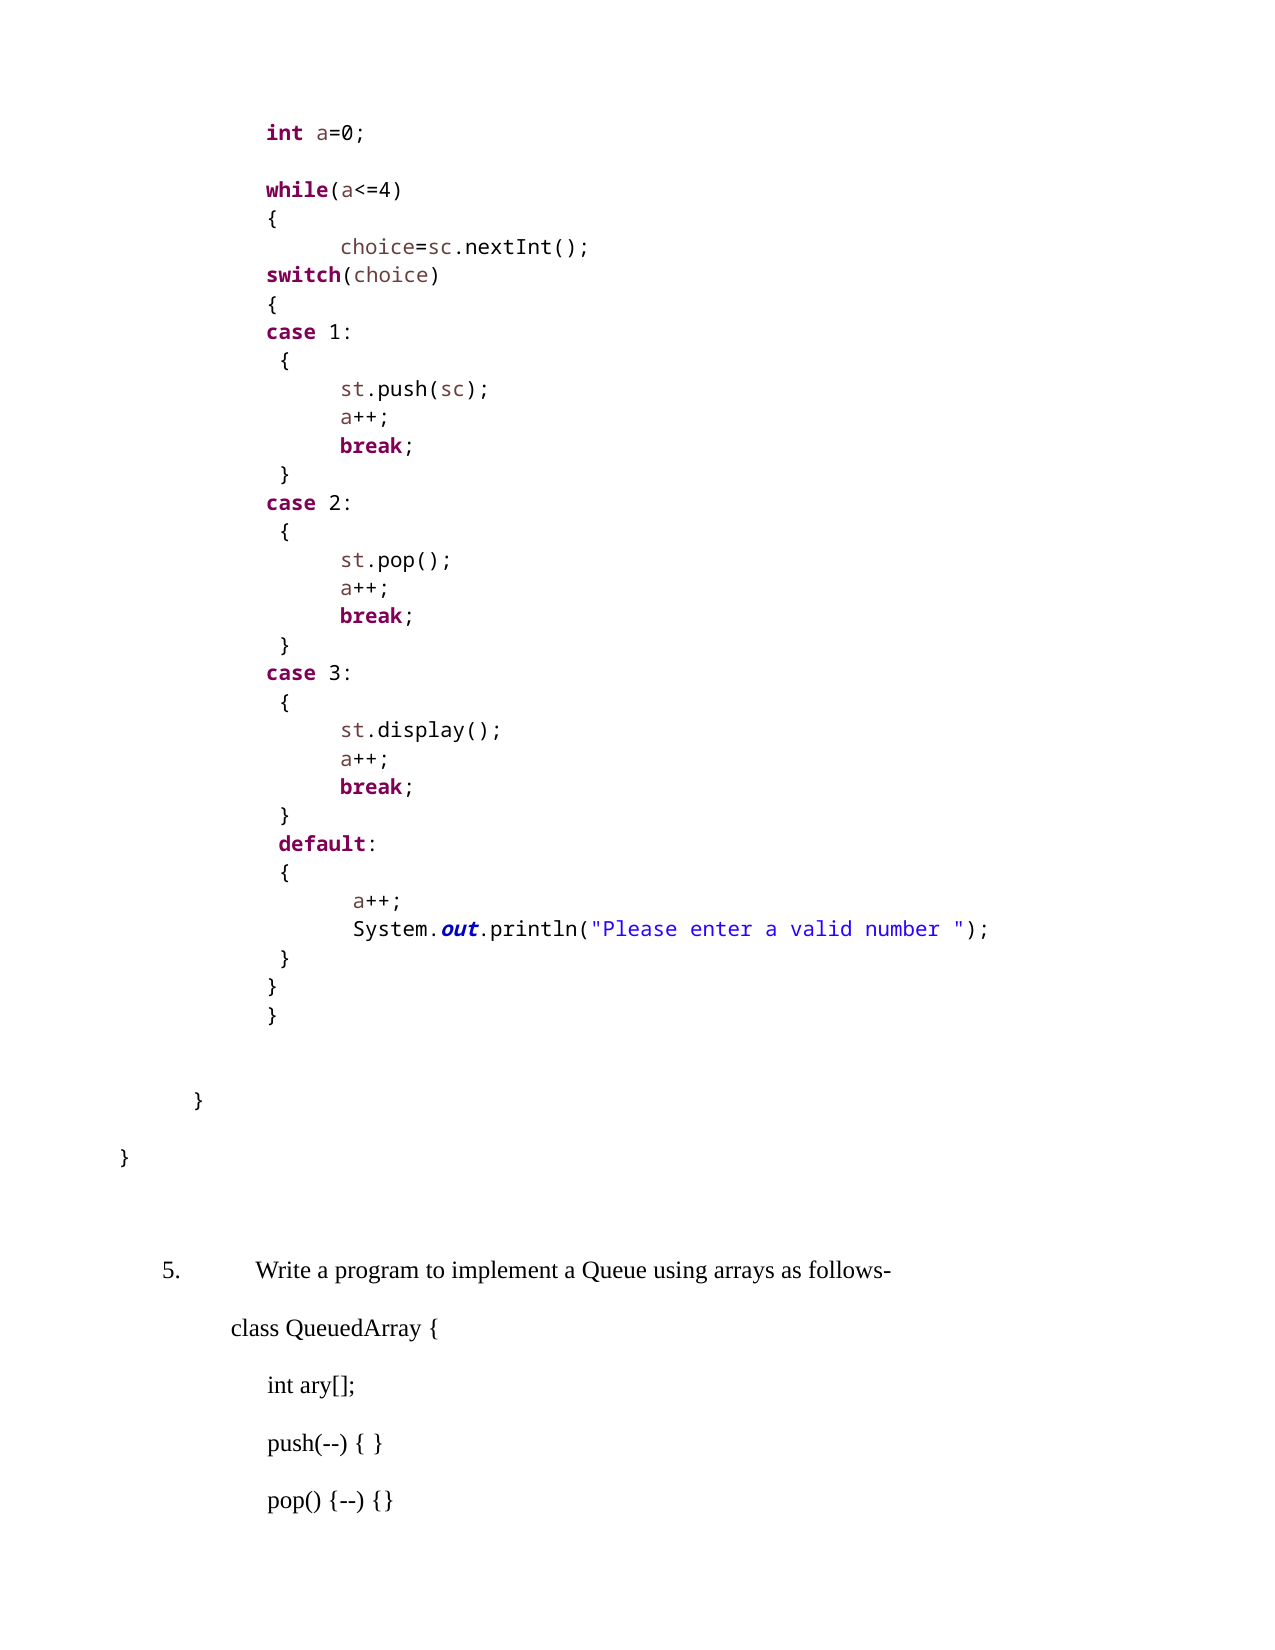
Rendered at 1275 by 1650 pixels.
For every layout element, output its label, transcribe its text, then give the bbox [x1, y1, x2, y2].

text default: [118, 829, 1157, 857]
list int ary[]; [193, 1371, 1157, 1399]
text choice=sc.nextInt(); [118, 232, 1157, 260]
text } [118, 630, 1157, 658]
text case 2: [118, 488, 1157, 516]
text break; [118, 602, 1157, 630]
text } [118, 1142, 1157, 1170]
text } [118, 459, 1157, 488]
text } [118, 971, 1157, 1000]
text break; [118, 431, 1157, 459]
text { [118, 857, 1157, 886]
text int a=0; [118, 118, 1157, 147]
text case 3: [118, 658, 1157, 687]
text { [118, 289, 1157, 317]
list class QueuedArray { [193, 1313, 1157, 1342]
text } [118, 1085, 1157, 1113]
text a++; [118, 573, 1157, 602]
text st.display(); [118, 715, 1157, 744]
text break; [118, 772, 1157, 801]
list 5. Write a program to implement a Queue using arrays as follows- [118, 1256, 1157, 1284]
text switch(choice) [118, 260, 1157, 289]
text { [118, 516, 1157, 545]
text a++; [118, 402, 1157, 431]
text while(a<=4) [118, 175, 1157, 203]
text st.push(sc); [118, 374, 1157, 402]
text } [118, 801, 1157, 829]
text { [118, 346, 1157, 374]
text { [118, 687, 1157, 715]
text st.pop(); [118, 545, 1157, 573]
text } [118, 1000, 1157, 1028]
list push(--) { } [193, 1428, 1157, 1457]
list pop() {--) {} [193, 1486, 1157, 1514]
text a++; [118, 744, 1157, 772]
text } [118, 943, 1157, 971]
text a++; [118, 886, 1157, 914]
text System.out.println("Please enter a valid number "); [118, 914, 1157, 943]
text case 1: [118, 317, 1157, 346]
text { [118, 203, 1157, 232]
